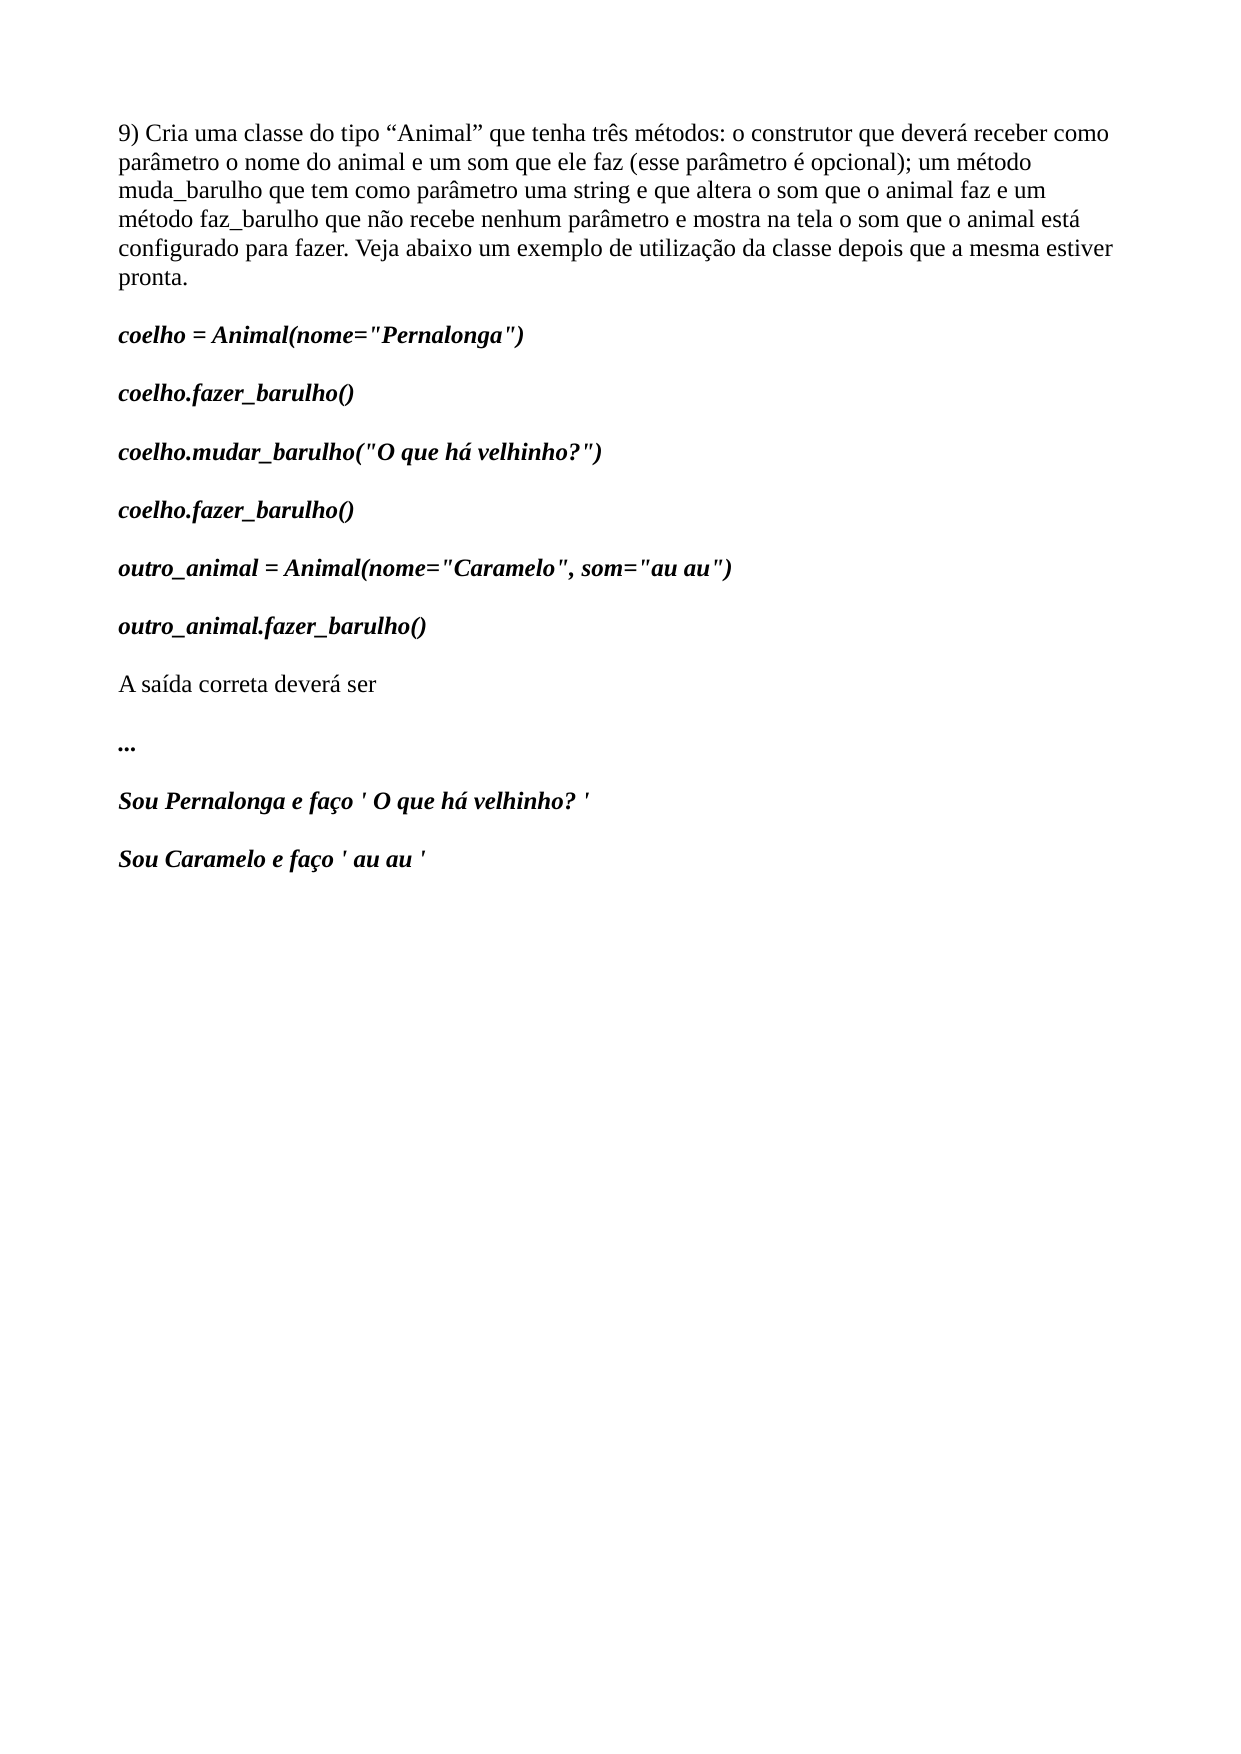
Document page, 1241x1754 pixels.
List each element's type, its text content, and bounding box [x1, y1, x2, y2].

text coelho.fazer_barulho() [118, 495, 1122, 523]
text coelho = Animal(nome="Pernalonga") [118, 320, 1122, 349]
text coelho.mudar_barulho("O que há velhinho?") [118, 437, 1122, 465]
text ... [118, 728, 1122, 756]
text Sou Caramelo e faço ' au au ' [118, 844, 1122, 873]
text A saída correta deverá ser [118, 669, 1122, 698]
text 9) Cria uma classe do tipo “Animal” que tenha três métodos: o construtor que deverá receber como parâmetro o nome do animal e um som que ele faz (esse parâmetro é opcional); um método muda_barulho que tem como parâmetro uma string e que altera o som que o animal faz e um método faz_barulho que não recebe nenhum parâmetro e mostra na tela o som que o animal está configurado para fazer. Veja abaixo um exemplo de utilização da classe depois que a mesma estiver pronta. [118, 118, 1122, 291]
text coelho.fazer_barulho() [118, 378, 1122, 407]
text outro_animal.fazer_barulho() [118, 611, 1122, 640]
text Sou Pernalonga e faço ' O que há velhinho? ' [118, 786, 1122, 815]
text outro_animal = Animal(nome="Caramelo", som="au au") [118, 553, 1122, 582]
